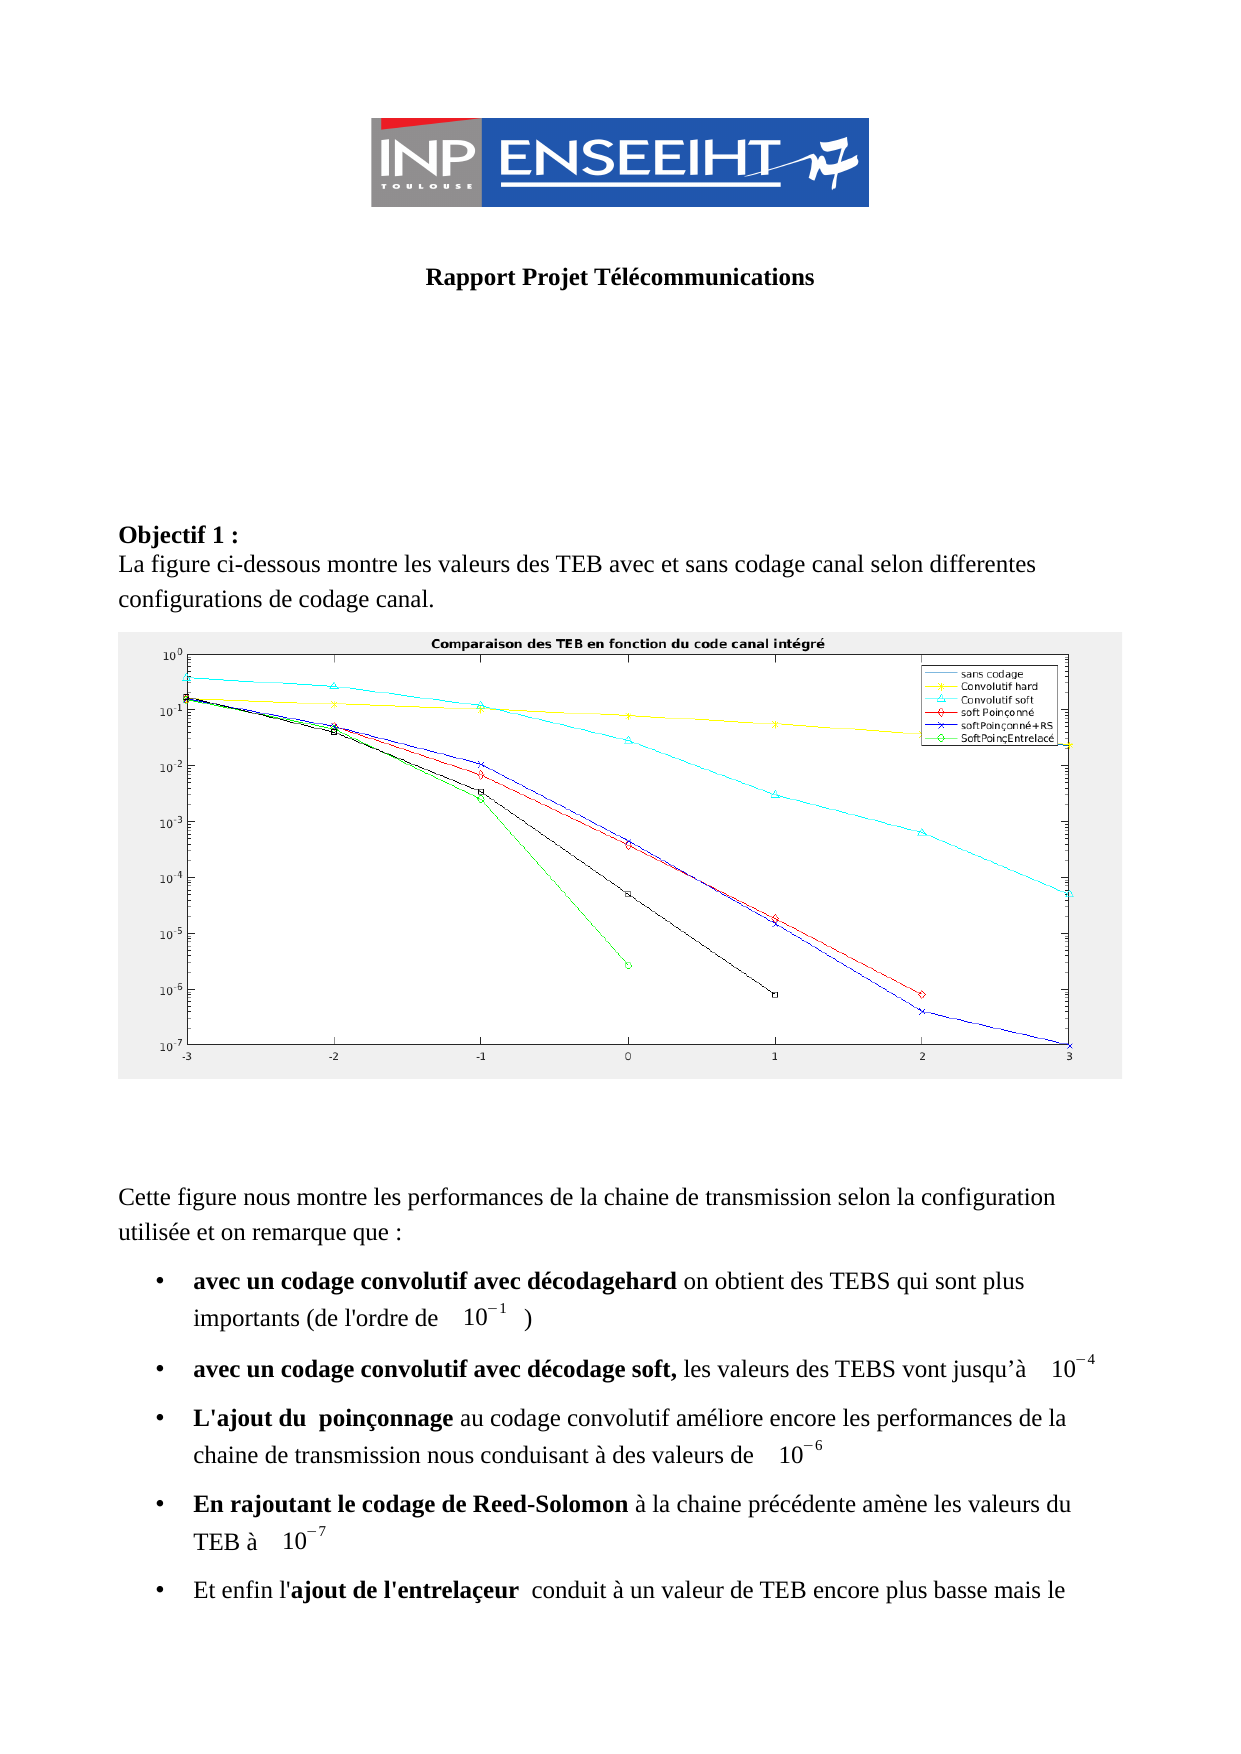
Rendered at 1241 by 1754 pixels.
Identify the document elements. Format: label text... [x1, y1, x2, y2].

text Objectif 1 : [118, 521, 1122, 549]
text La figure ci-dessous montre les valeurs des TEB avec et sans codage canal selon differentes configurations de codage canal. [118, 549, 1122, 613]
list En rajoutant le codage de Reed-Solomon à la chaine précédente amène les valeurs du TEB à [156, 1489, 1122, 1555]
picture [118, 632, 1123, 1079]
list L'ajout du poinçonnage au codage convolutif améliore encore les performances de la chaine de transmission nous conduisant à des valeurs de [156, 1403, 1122, 1469]
text Cette figure nous montre les performances de la chaine de transmission selon la configuration utilisée et on remarque que : [118, 1182, 1122, 1246]
list avec un codage convolutif avec décodage soft, les valeurs des TEBS vont jusqu’à [156, 1352, 1122, 1383]
picture [371, 118, 869, 207]
list Et enfin l'ajout de l'entrelaçeur conduit à un valeur de TEB encore plus basse mais le [156, 1576, 1122, 1604]
text Rapport Projet Télécommunications [118, 262, 1122, 291]
list avec un codage convolutif avec décodagehard on obtient des TEBS qui sont plus importants (de l'ordre de ) [156, 1266, 1122, 1332]
